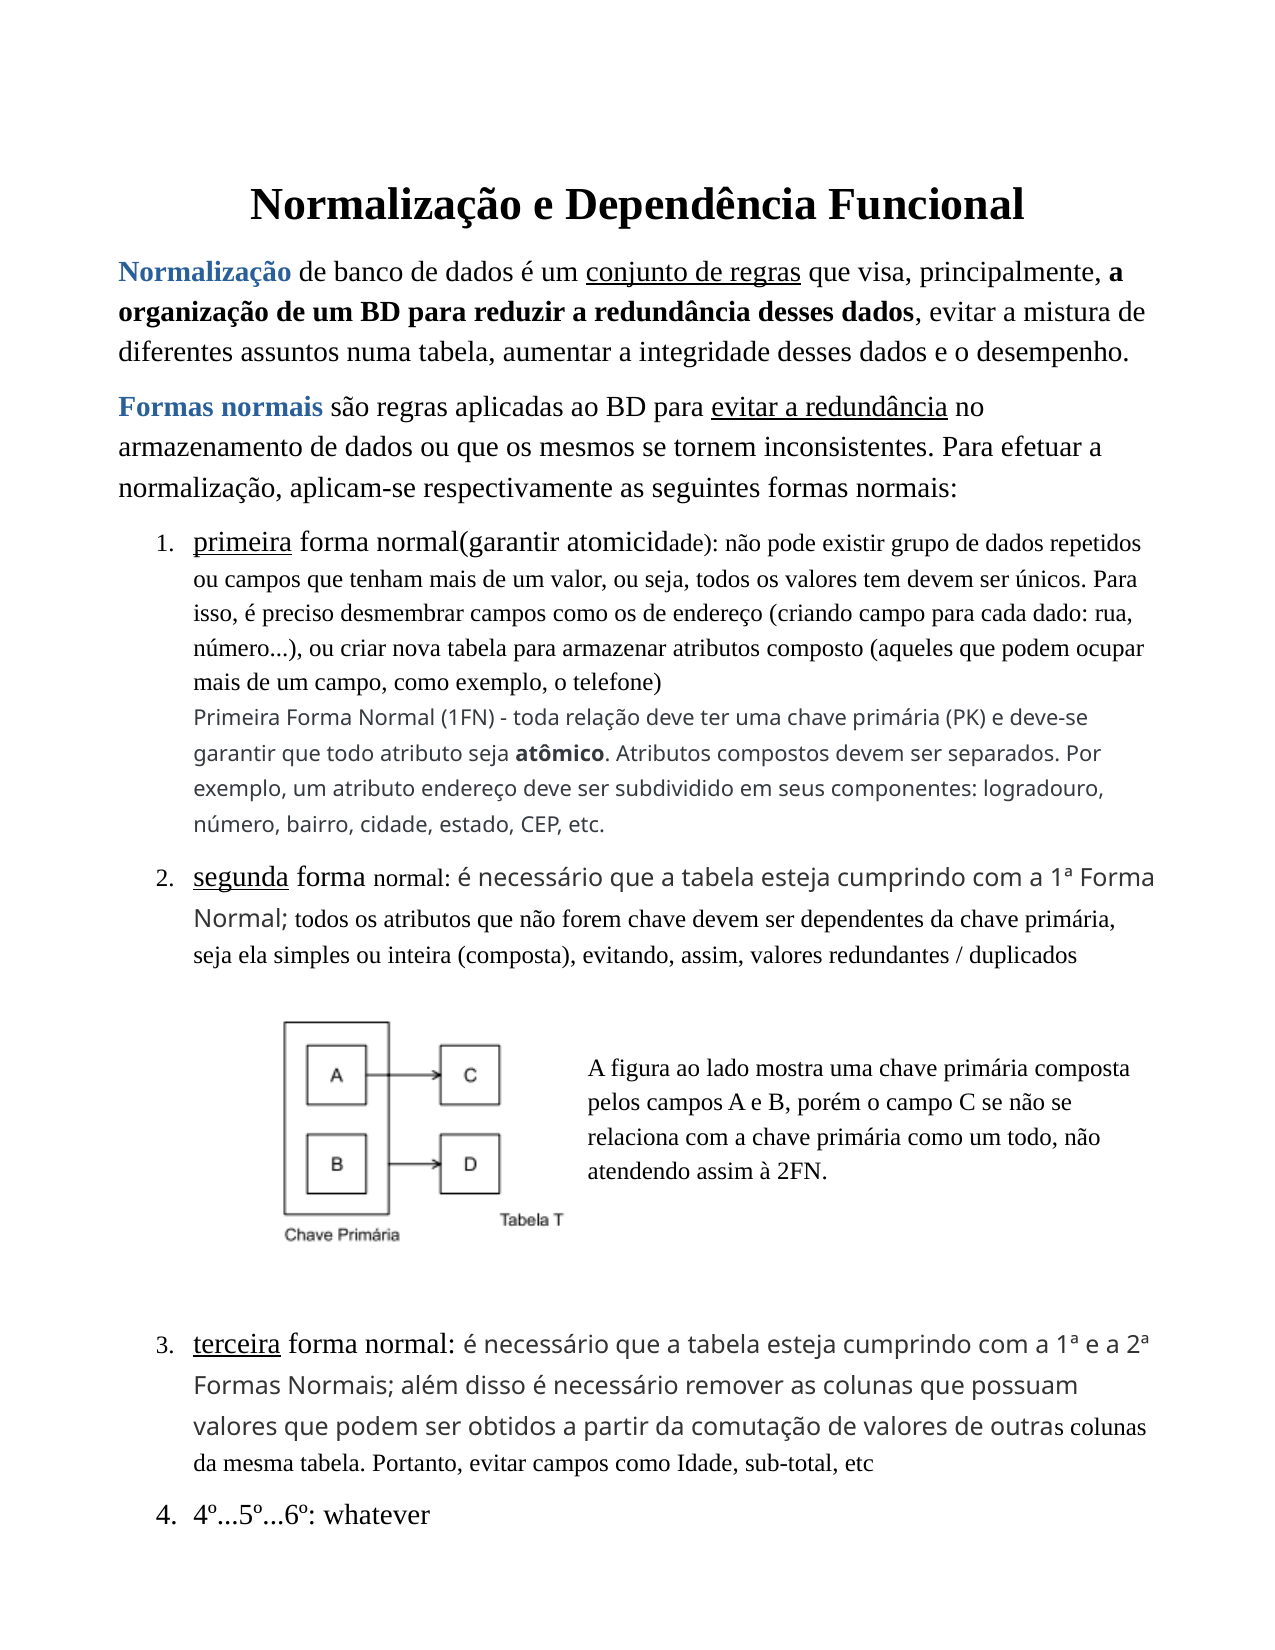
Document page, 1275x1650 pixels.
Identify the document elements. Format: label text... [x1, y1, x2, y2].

list segunda forma normal: é necessário que a tabela esteja cumprindo com a 1ª Forma Normal; todos os atributos que não forem chave devem ser dependentes da chave primária, seja ela simples ou inteira (composta), evitando, assim, valores redundantes / duplicados [156, 859, 1157, 969]
text Normalização e Dependência Funcional [118, 176, 1157, 229]
list primeira forma normal(garantir atomicidade): não pode existir grupo de dados repetidos ou campos que tenham mais de um valor, ou seja, todos os valores tem devem ser únicos. Para isso, é preciso desmembrar campos como os de endereço (criando campo para cada dado: rua, número...), ou criar nova tabela para armazenar atributos composto (aqueles que podem ocupar mais de um campo, como exemplo, o telefone) Primeira Forma Normal (1FN) - toda relação deve ter uma chave primária (PK) e deve-se garantir que todo atributo seja atômico. Atributos compostos devem ser separados. Por exemplo, um atributo endereço deve ser subdividido em seus componentes: logradouro, número, bairro, cidade, estado, CEP, etc. [156, 524, 1157, 839]
text A figura ao lado mostra uma chave primária composta pelos campos A e B, porém o campo C se não se relaciona com a chave primária como um todo, não atendendo assim à 2FN. [118, 990, 1157, 1306]
list 4º...5º...6º: whatever [156, 1497, 1157, 1531]
picture [257, 1003, 588, 1259]
list terceira forma normal: é necessário que a tabela esteja cumprindo com a 1ª e a 2ª Formas Normais; além disso é necessário remover as colunas que possuam valores que podem ser obtidos a partir da comutação de valores de outras colunas da mesma tabela. Portanto, evitar campos como Idade, sub-total, etc [156, 1326, 1157, 1477]
text Formas normais são regras aplicadas ao BD para evitar a redundância no armazenamento de dados ou que os mesmos se tornem inconsistentes. Para efetuar a normalização, aplicam-se respectivamente as seguintes formas normais: [118, 389, 1157, 503]
text Normalização de banco de dados é um conjunto de regras que visa, principalmente, a organização de um BD para reduzir a redundância desses dados, evitar a mistura de diferentes assuntos numa tabela, aumentar a integridade desses dados e o desempenho. [118, 254, 1157, 368]
